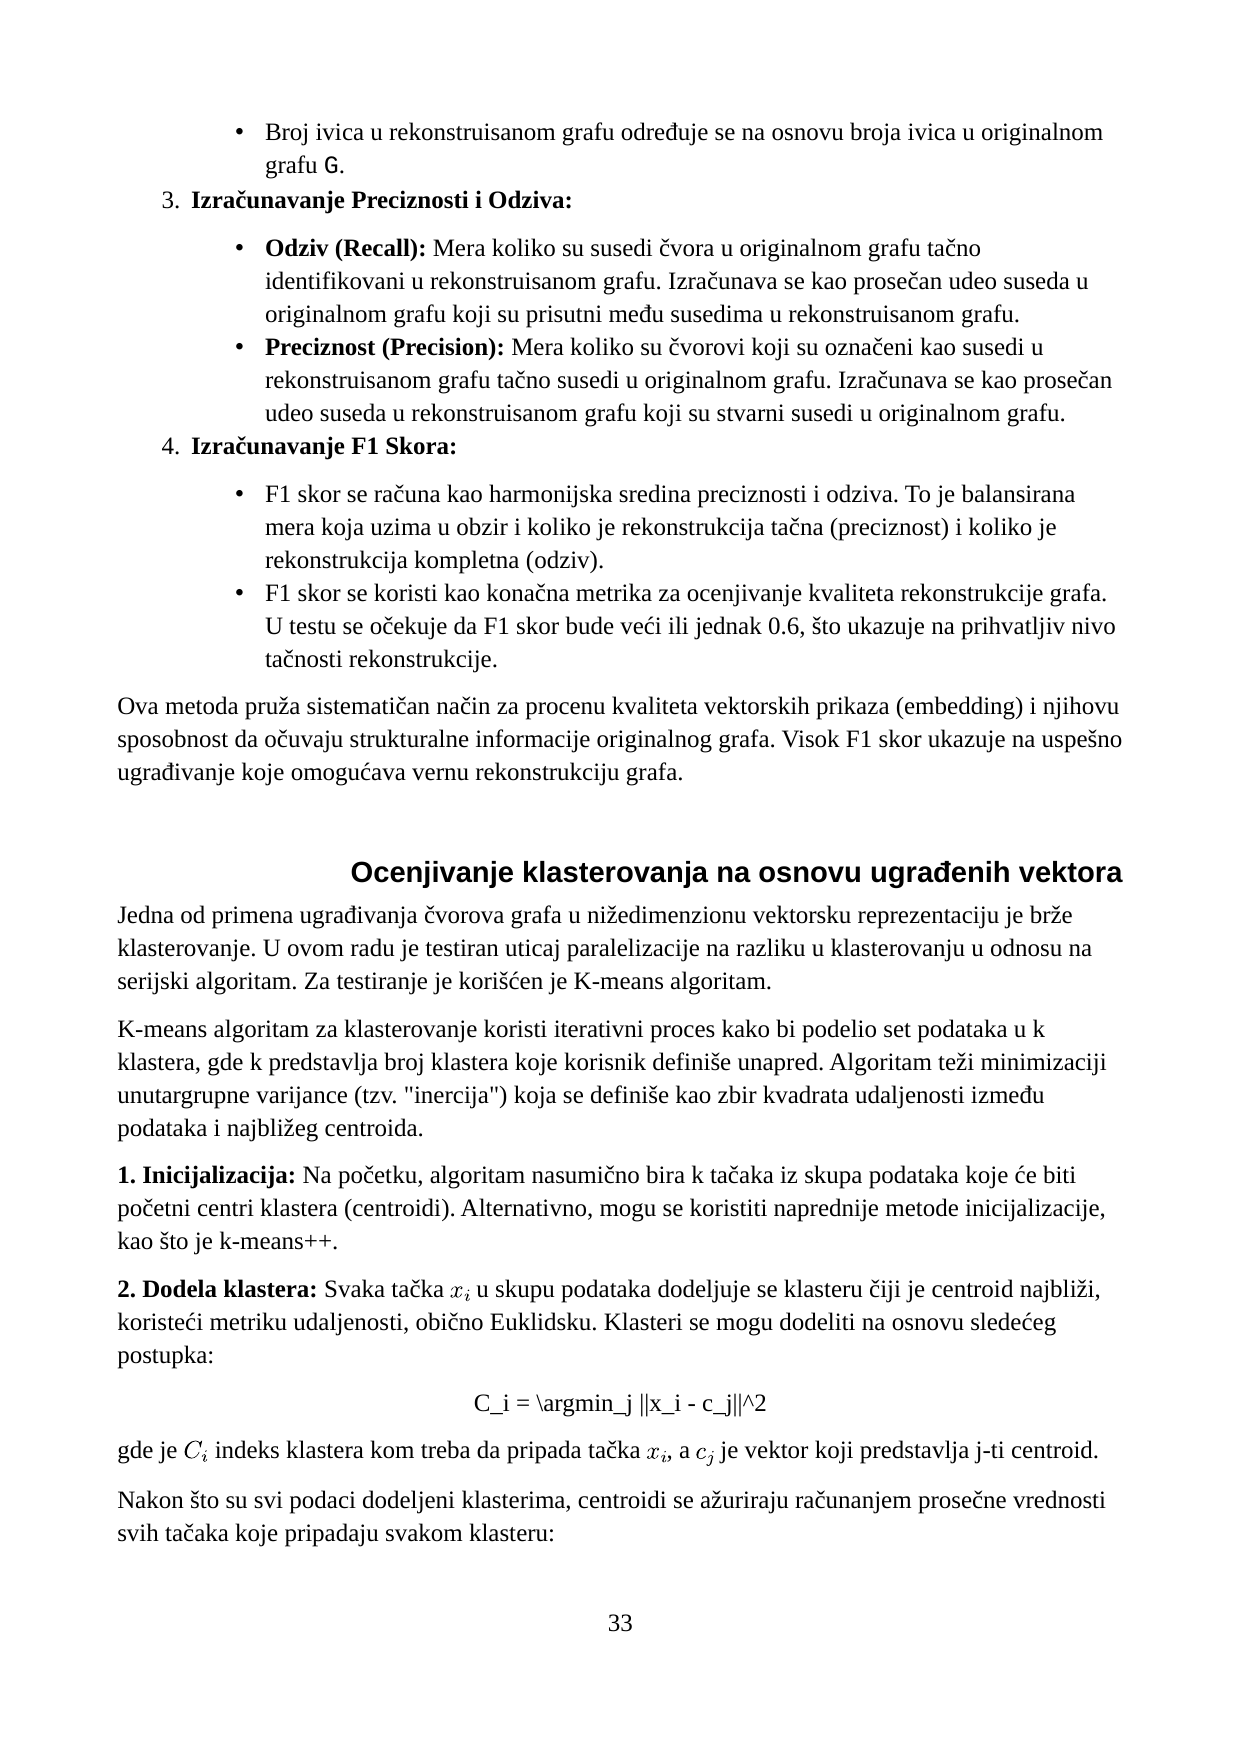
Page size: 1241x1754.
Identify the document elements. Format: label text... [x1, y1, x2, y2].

list Izračunavanje Preciznosti i Odziva: [161, 185, 1123, 214]
text Ova metoda pruža sistematičan način za procenu kvaliteta vektorskih prikaza (embedding) i njihovu sposobnost da očuvaju strukturalne informacije originalnog grafa. Visok F1 skor ukazuje na uspešno ugrađivanje koje omogućava vernu rekonstrukciju grafa. [117, 691, 1123, 786]
list Izračunavanje F1 Skora: [161, 431, 1123, 460]
subtitle Ocenjivanje klasterovanja na osnovu ugrađenih vektora [117, 854, 1123, 888]
text gde je indeks klastera kom treba da pripada tačka , a je vektor koji predstavlja j-ti centroid. [117, 1435, 1123, 1466]
list Preciznost (Precision): Mera koliko su čvorovi koji su označeni kao susedi u rekonstruisanom grafu tačno susedi u originalnom grafu. Izračunava se kao prosečan udeo suseda u rekonstruisanom grafu koji su stvarni susedi u originalnom grafu. [235, 332, 1123, 427]
text 1. Inicijalizacija: Na početku, algoritam nasumično bira k tačaka iz skupa podataka koje će biti početni centri klastera (centroidi). Alternativno, mogu se koristiti naprednije metode inicijalizacije, kao što je k-means++. [117, 1160, 1123, 1255]
list Odziv (Recall): Mera koliko su susedi čvora u originalnom grafu tačno identifikovani u rekonstruisanom grafu. Izračunava se kao prosečan udeo suseda u originalnom grafu koji su prisutni među susedima u rekonstruisanom grafu. [235, 233, 1123, 328]
list F1 skor se koristi kao konačna metrika za ocenjivanje kvaliteta rekonstrukcije grafa. U testu se očekuje da F1 skor bude veći ili jednak 0.6, što ukazuje na prihvatljiv nivo tačnosti rekonstrukcije. [235, 578, 1123, 673]
text Jedna od primena ugrađivanja čvorova grafa u nižedimenzionu vektorsku reprezentaciju je brže klasterovanje. U ovom radu je testiran uticaj paralelizacije na razliku u klasterovanju u odnosu na serijski algoritam. Za testiranje je korišćen je K-means algoritam. [117, 900, 1123, 995]
text C_i = \argmin_j ||x_i - c_j||^2 [117, 1388, 1123, 1416]
list Broj ivica u rekonstruisanom grafu određuje se na osnovu broja ivica u originalnom grafu G. [235, 117, 1123, 181]
text K-means algoritam za klasterovanje koristi iterativni proces kako bi podelio set podataka u k klastera, gde k predstavlja broj klastera koje korisnik definiše unapred. Algoritam teži minimizaciji unutargrupne varijance (tzv. "inercija") koja se definiše kao zbir kvadrata udaljenosti između podataka i najbližeg centroida. [117, 1014, 1123, 1142]
text Nakon što su svi podaci dodeljeni klasterima, centroidi se ažuriraju računanjem prosečne vrednosti svih tačaka koje pripadaju svakom klasteru: [117, 1485, 1123, 1547]
list F1 skor se računa kao harmonijska sredina preciznosti i odziva. To je balansirana mera koja uzima u obzir i koliko je rekonstrukcija tačna (preciznost) i koliko je rekonstrukcija kompletna (odziv). [235, 479, 1123, 573]
text 2. Dodela klastera: Svaka tačka u skupu podataka dodeljuje se klasteru čiji je centroid najbliži, koristeći metriku udaljenosti, obično Euklidsku. Klasteri se mogu dodeliti na osnovu sledećeg postupka: [117, 1274, 1123, 1369]
